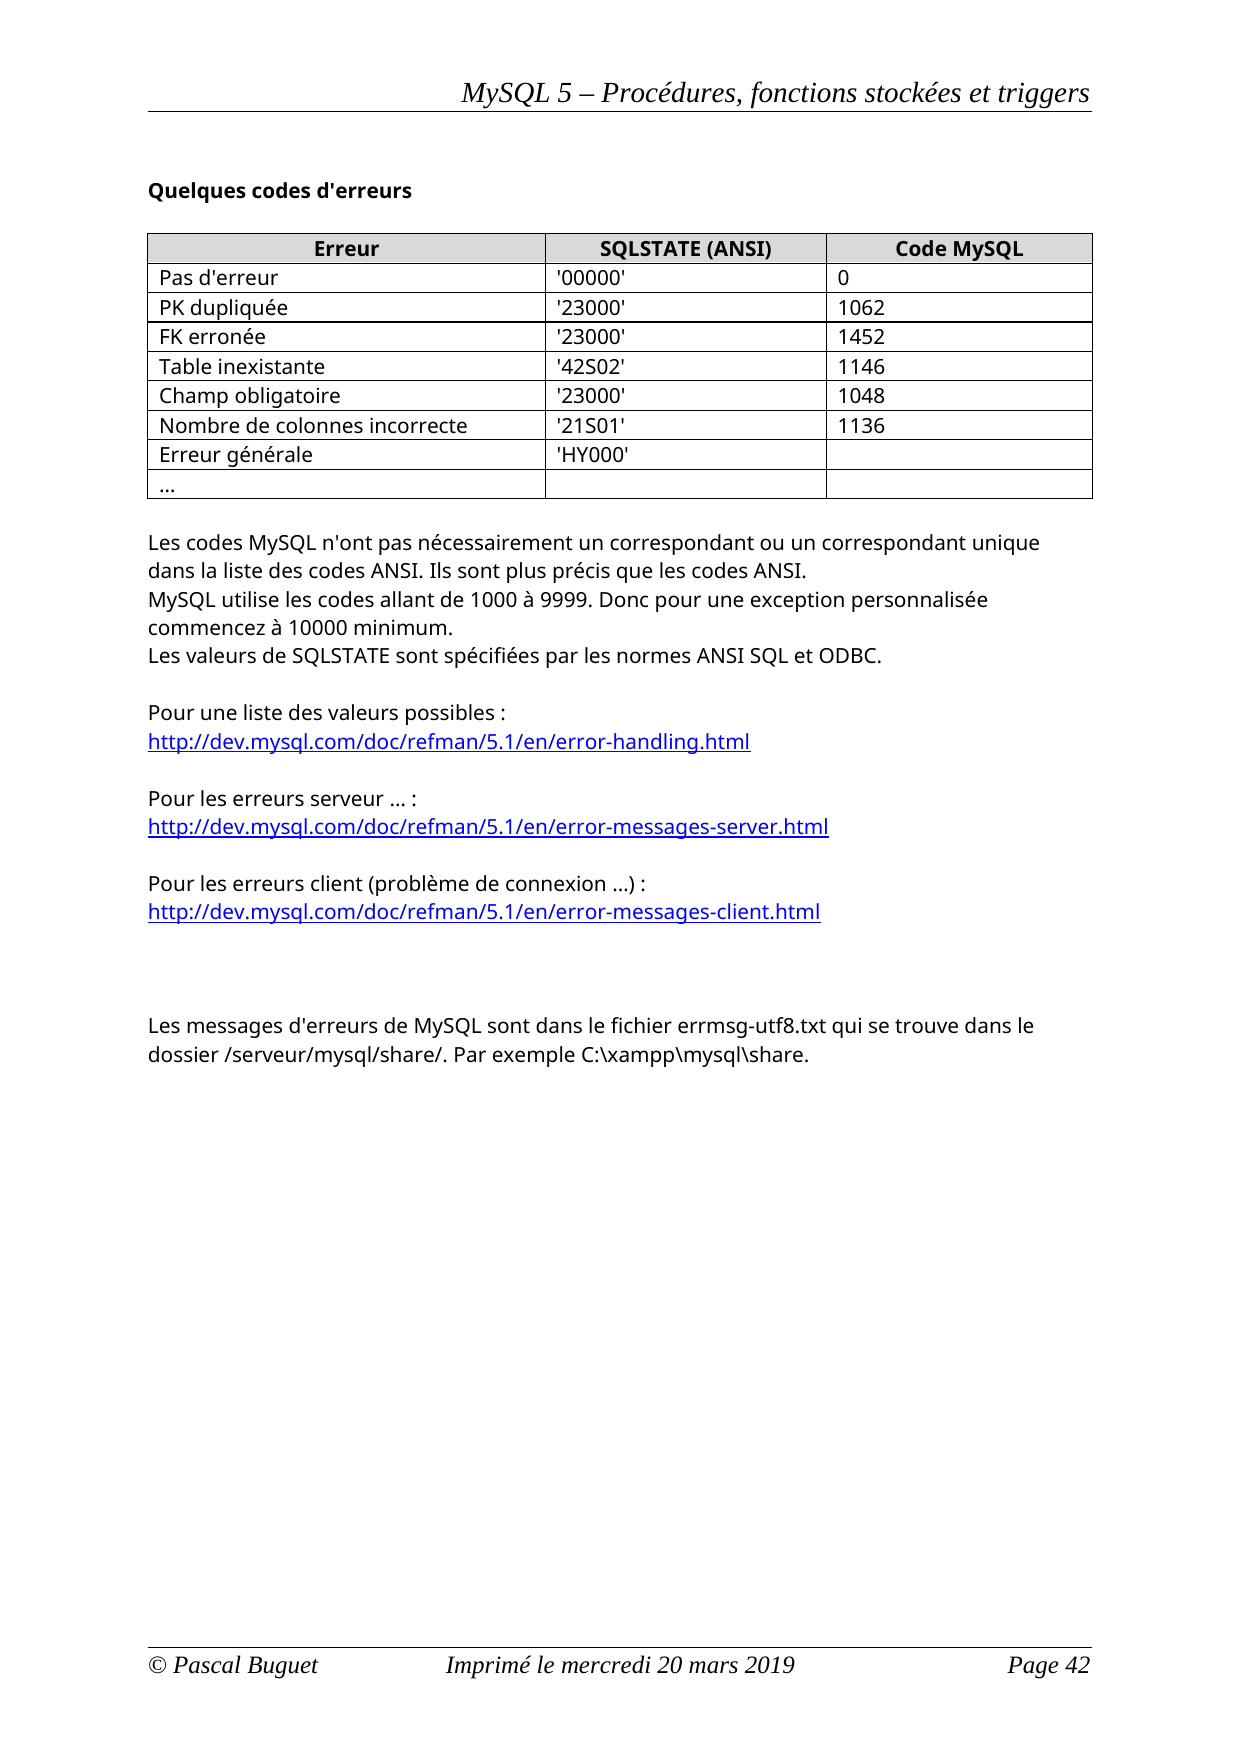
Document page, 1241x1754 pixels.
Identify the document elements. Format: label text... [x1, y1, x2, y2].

table_header SQLSTATE (ANSI) [546, 234, 826, 262]
table_cell PK dupliquée [148, 293, 545, 321]
table_cell Champ obligatoire [148, 381, 545, 410]
table_cell [827, 470, 1092, 498]
table_cell '00000' [546, 264, 826, 292]
table_cell 1048 [827, 381, 1092, 410]
table_cell 1136 [827, 411, 1092, 439]
table_cell 'HY000' [546, 440, 826, 469]
text Pour les erreurs client (problème de connexion …) : [148, 869, 1092, 897]
table_cell '23000' [546, 293, 826, 321]
text Les messages d'erreurs de MySQL sont dans le fichier errmsg-utf8.txt qui se trouve dans le dossier /serveur/mysql/share/. Par exemple C:\xampp\mysql\share. [148, 1011, 1092, 1068]
table_cell '42S02' [546, 352, 826, 380]
table_cell Pas d'erreur [148, 264, 545, 292]
text Quelques codes d'erreurs [148, 176, 1092, 204]
text http://dev.mysql.com/doc/refman/5.1/en/error-handling.html [148, 727, 1092, 755]
table_cell '21S01' [546, 411, 826, 439]
table_cell '23000' [546, 381, 826, 410]
text http://dev.mysql.com/doc/refman/5.1/en/error-messages-server.html [148, 812, 1092, 841]
table_cell Erreur générale [148, 440, 545, 469]
table_cell Table inexistante [148, 352, 545, 380]
table_cell [546, 470, 826, 498]
text Pour les erreurs serveur … : [148, 784, 1092, 812]
table_cell FK erronée [148, 323, 545, 351]
table_header Erreur [148, 234, 545, 262]
table_cell '23000' [546, 323, 826, 351]
table_header Code MySQL [827, 234, 1092, 262]
table_cell 0 [827, 264, 1092, 292]
table_cell Nombre de colonnes incorrecte [148, 411, 545, 439]
text Les codes MySQL n'ont pas nécessairement un correspondant ou un correspondant unique dans la liste des codes ANSI. Ils sont plus précis que les codes ANSI. [148, 528, 1092, 585]
table_cell 1146 [827, 352, 1092, 380]
text Les valeurs de SQLSTATE sont spécifiées par les normes ANSI SQL et ODBC. [148, 642, 1092, 670]
text http://dev.mysql.com/doc/refman/5.1/en/error-messages-client.html [148, 897, 1092, 926]
table_cell 1062 [827, 293, 1092, 321]
table_cell [827, 440, 1092, 469]
table_cell … [148, 470, 545, 498]
text MySQL utilise les codes allant de 1000 à 9999. Donc pour une exception personnalisée commencez à 10000 minimum. [148, 585, 1092, 642]
text Pour une liste des valeurs possibles : [148, 698, 1092, 727]
table_cell 1452 [827, 323, 1092, 351]
